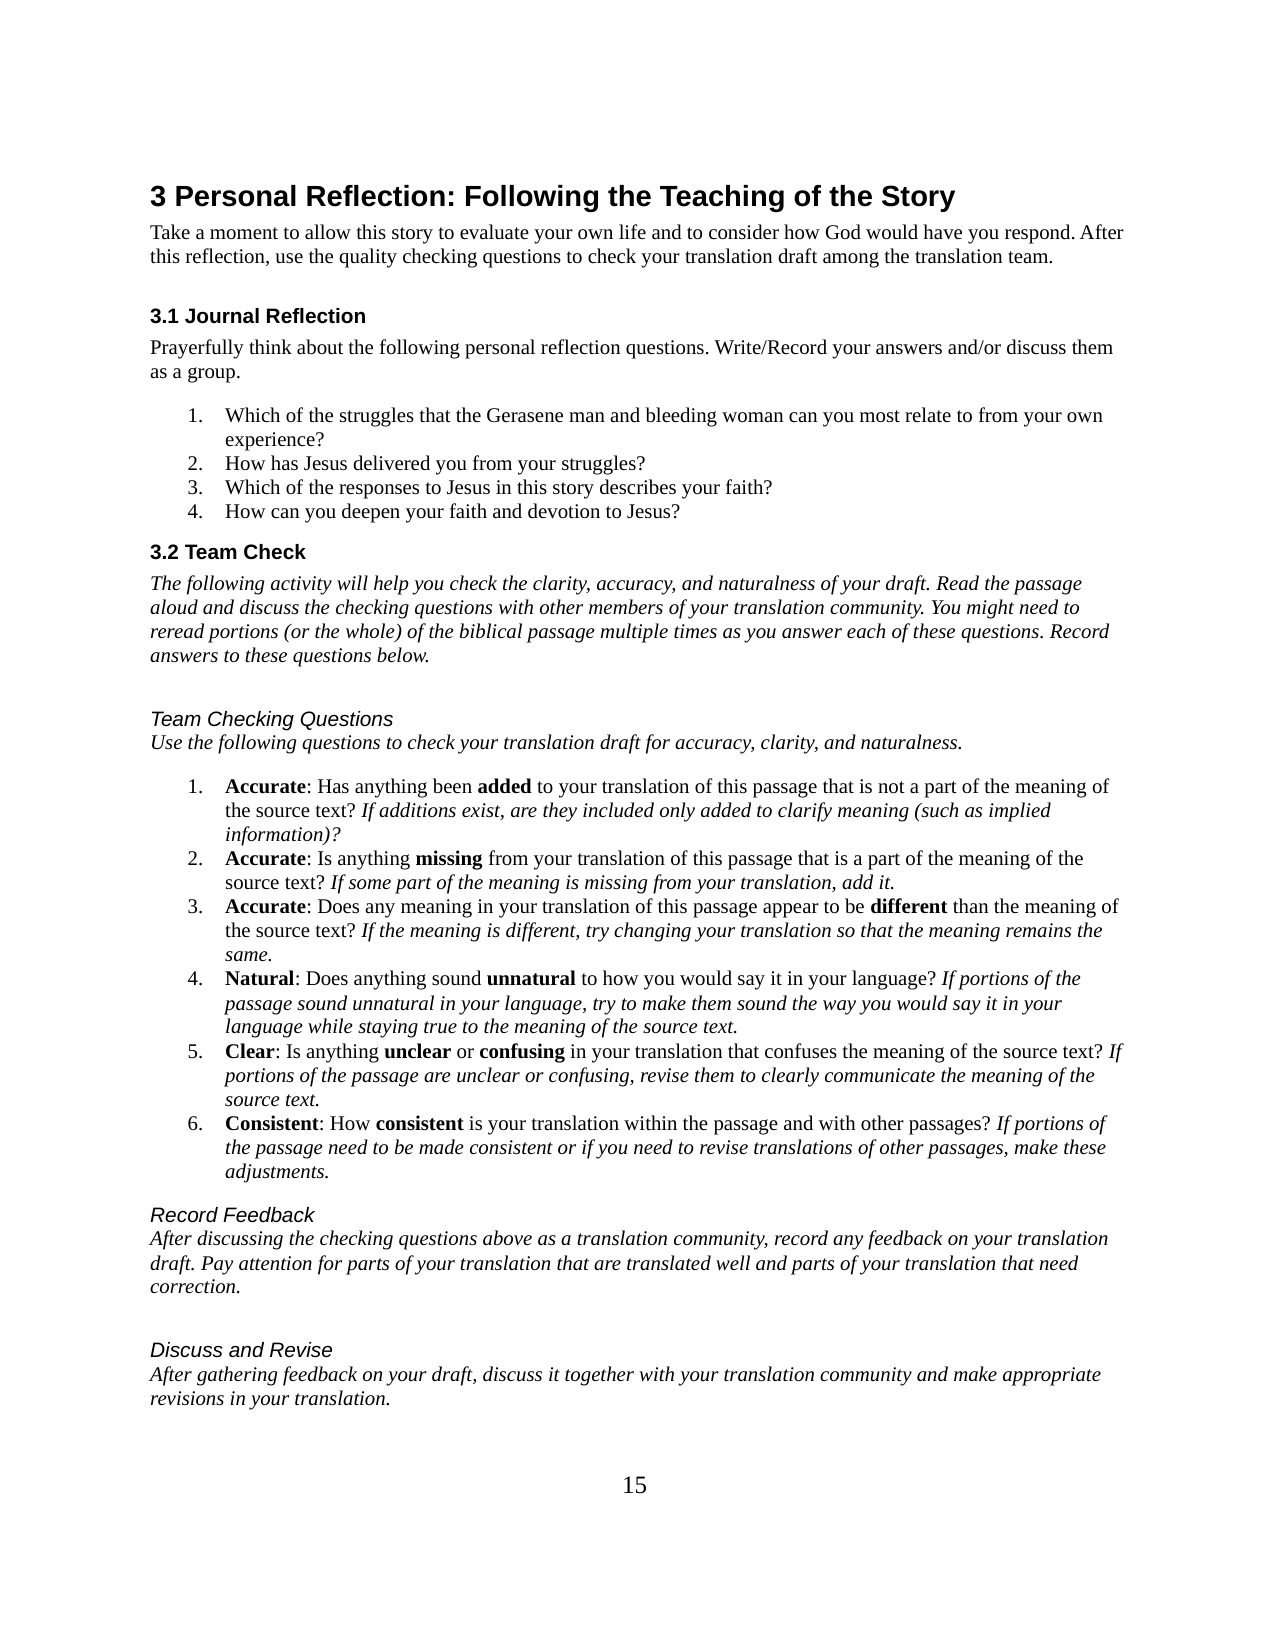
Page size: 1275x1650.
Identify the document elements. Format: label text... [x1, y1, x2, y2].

text The following activity will help you check the clarity, accuracy, and naturalness of your draft. Read the passage aloud and discuss the checking questions with other members of your translation community. You might need to reread portions (or the whole) of the biblical passage multiple times as you answer each of these questions. Record answers to these questions below. [150, 571, 1125, 667]
list How has Jesus delivered you from your struggles? [187, 451, 1125, 475]
text Use the following questions to check your translation draft for accuracy, clarity, and naturalness. [150, 730, 1125, 754]
subtitle Record Feedback [150, 1202, 1125, 1226]
text After discussing the checking questions above as a translation community, record any feedback on your translation draft. Pay attention for parts of your translation that are translated well and parts of your translation that need correction. [150, 1226, 1125, 1298]
text Take a moment to allow this story to evaluate your own life and to consider how God would have you respond. After this reflection, use the quality checking questions to check your translation draft among the translation team. [150, 220, 1125, 268]
list Clear: Is anything unclear or confusing in your translation that confuses the meaning of the source text? If portions of the passage are unclear or confusing, revise them to clearly communicate the meaning of the source text. [187, 1038, 1125, 1111]
list How can you deepen your faith and devotion to Jesus? [187, 499, 1125, 523]
subtitle 3.1 Journal Reflection [150, 304, 1125, 328]
text Prayerfully think about the following personal reflection questions. Write/Record your answers and/or discuss them as a group. [150, 335, 1125, 383]
list Natural: Does anything sound unnatural to how you would say it in your language? If portions of the passage sound unnatural in your language, try to make them sound the way you would say it in your language while staying true to the meaning of the source text. [187, 966, 1125, 1038]
list Accurate: Does any meaning in your translation of this passage appear to be different than the meaning of the source text? If the meaning is different, try changing your translation so that the meaning remains the same. [187, 894, 1125, 966]
subtitle Discuss and Revise [150, 1337, 1125, 1361]
list Consistent: How consistent is your translation within the passage and with other passages? If portions of the passage need to be made consistent or if you need to revise translations of other passages, make these adjustments. [187, 1111, 1125, 1183]
subtitle 3.2 Team Check [150, 540, 1125, 564]
list Which of the responses to Jesus in this story describes your faith? [187, 475, 1125, 499]
list Accurate: Is anything missing from your translation of this passage that is a part of the meaning of the source text? If some part of the meaning is missing from your translation, add it. [187, 846, 1125, 894]
list Which of the struggles that the Gerasene man and bleeding woman can you most relate to from your own experience? [187, 403, 1125, 451]
text After gathering feedback on your draft, discuss it together with your translation community and make appropriate revisions in your translation. [150, 1361, 1125, 1409]
subtitle Team Checking Questions [150, 706, 1125, 730]
subtitle 3 Personal Reflection: Following the Teaching of the Story [150, 179, 1125, 212]
list Accurate: Has anything been added to your translation of this passage that is not a part of the meaning of the source text? If additions exist, are they included only added to clarify meaning (such as implied information)? [187, 774, 1125, 846]
